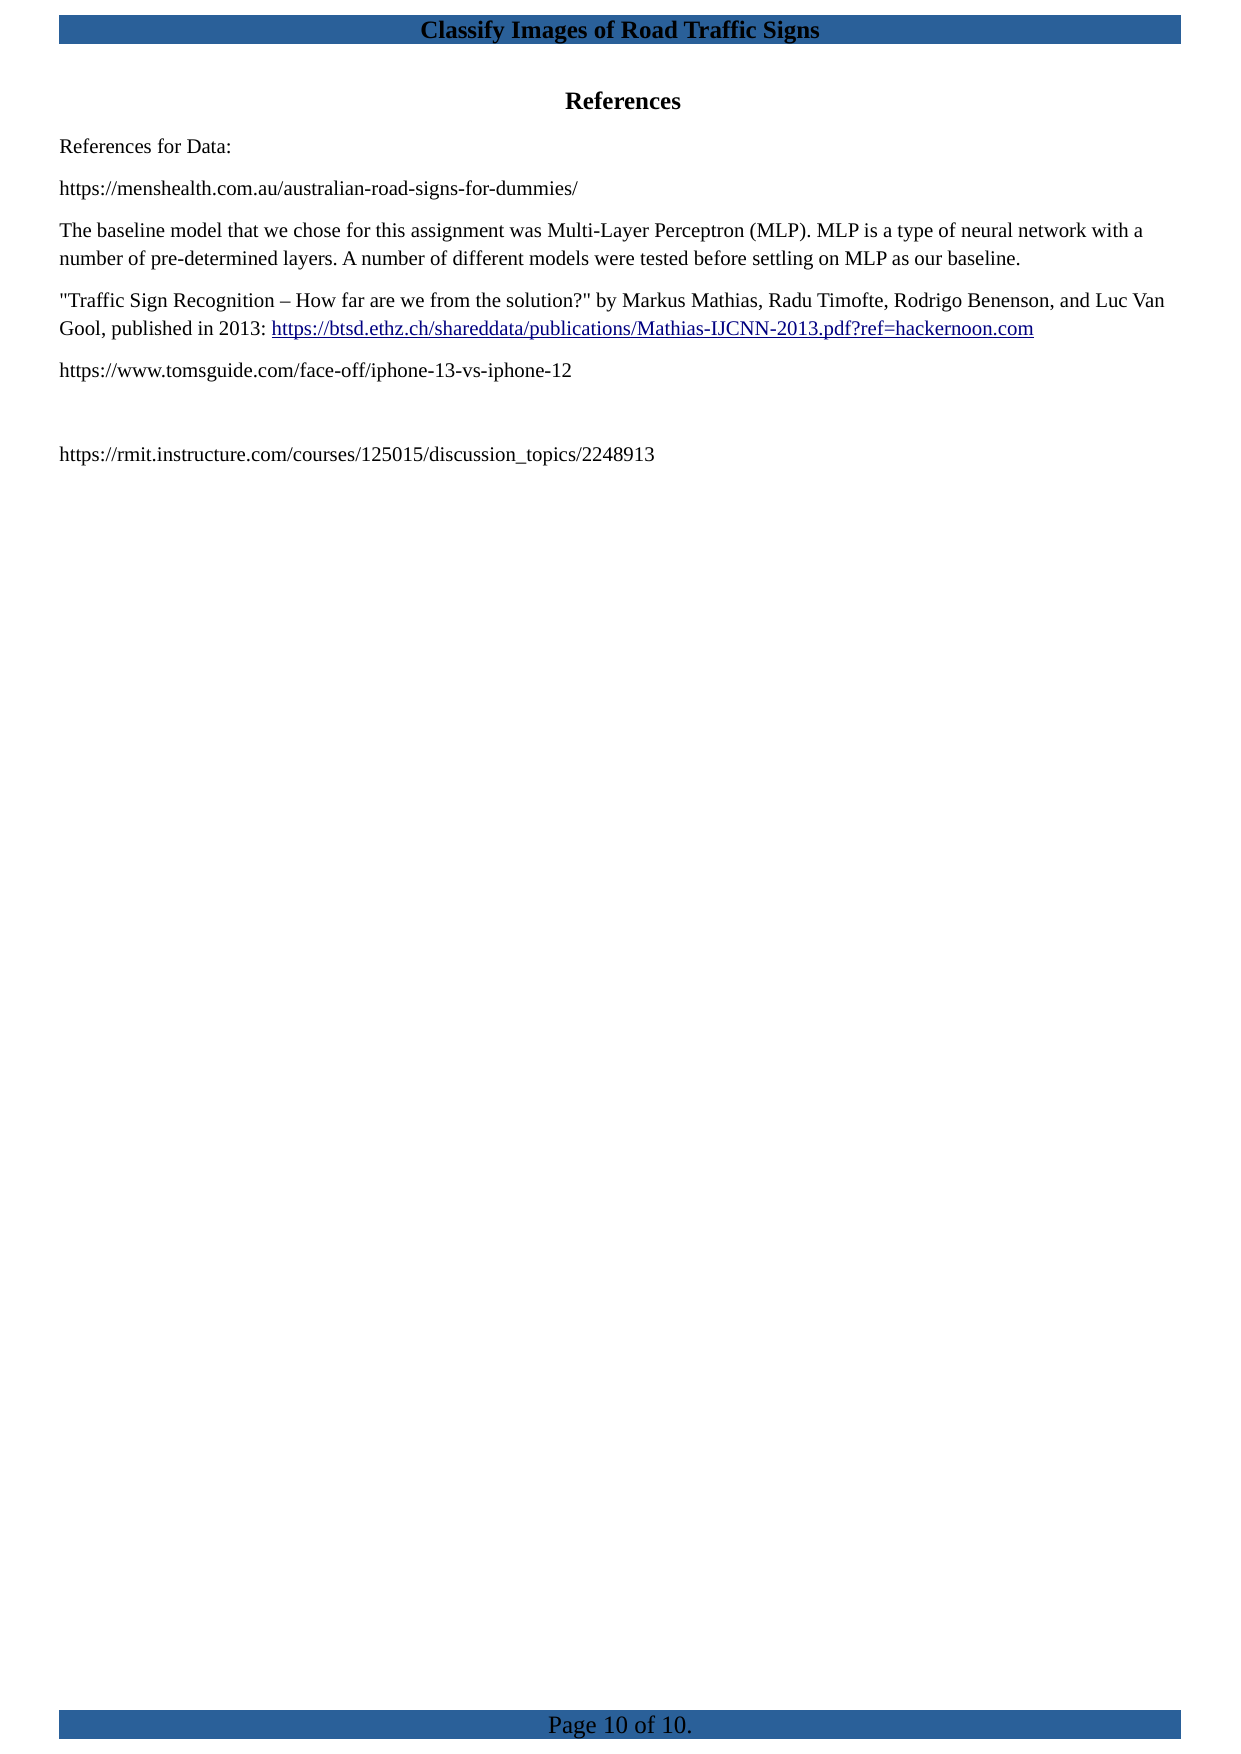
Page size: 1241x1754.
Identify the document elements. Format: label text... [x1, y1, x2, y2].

text https://menshealth.com.au/australian-road-signs-for-dummies/ [59, 176, 1181, 200]
text References [59, 86, 1181, 115]
text https://www.tomsguide.com/face-off/iphone-13-vs-iphone-12 [59, 358, 1181, 382]
text References for Data: [59, 134, 1181, 158]
text The baseline model that we chose for this assignment was Multi-Layer Perceptron (MLP). MLP is a type of neural network with a number of pre-determined layers. A number of different models were tested before settling on MLP as our baseline. [59, 218, 1181, 270]
text https://rmit.instructure.com/courses/125015/discussion_topics/2248913 [59, 442, 1181, 466]
text "Traffic Sign Recognition – How far are we from the solution?" by Markus Mathias, Radu Timofte, Rodrigo Benenson, and Luc Van Gool, published in 2013: https://btsd.ethz.ch/shareddata/publications/Mathias-IJCNN-2013.pdf?ref=hackernoon.com [59, 288, 1181, 340]
